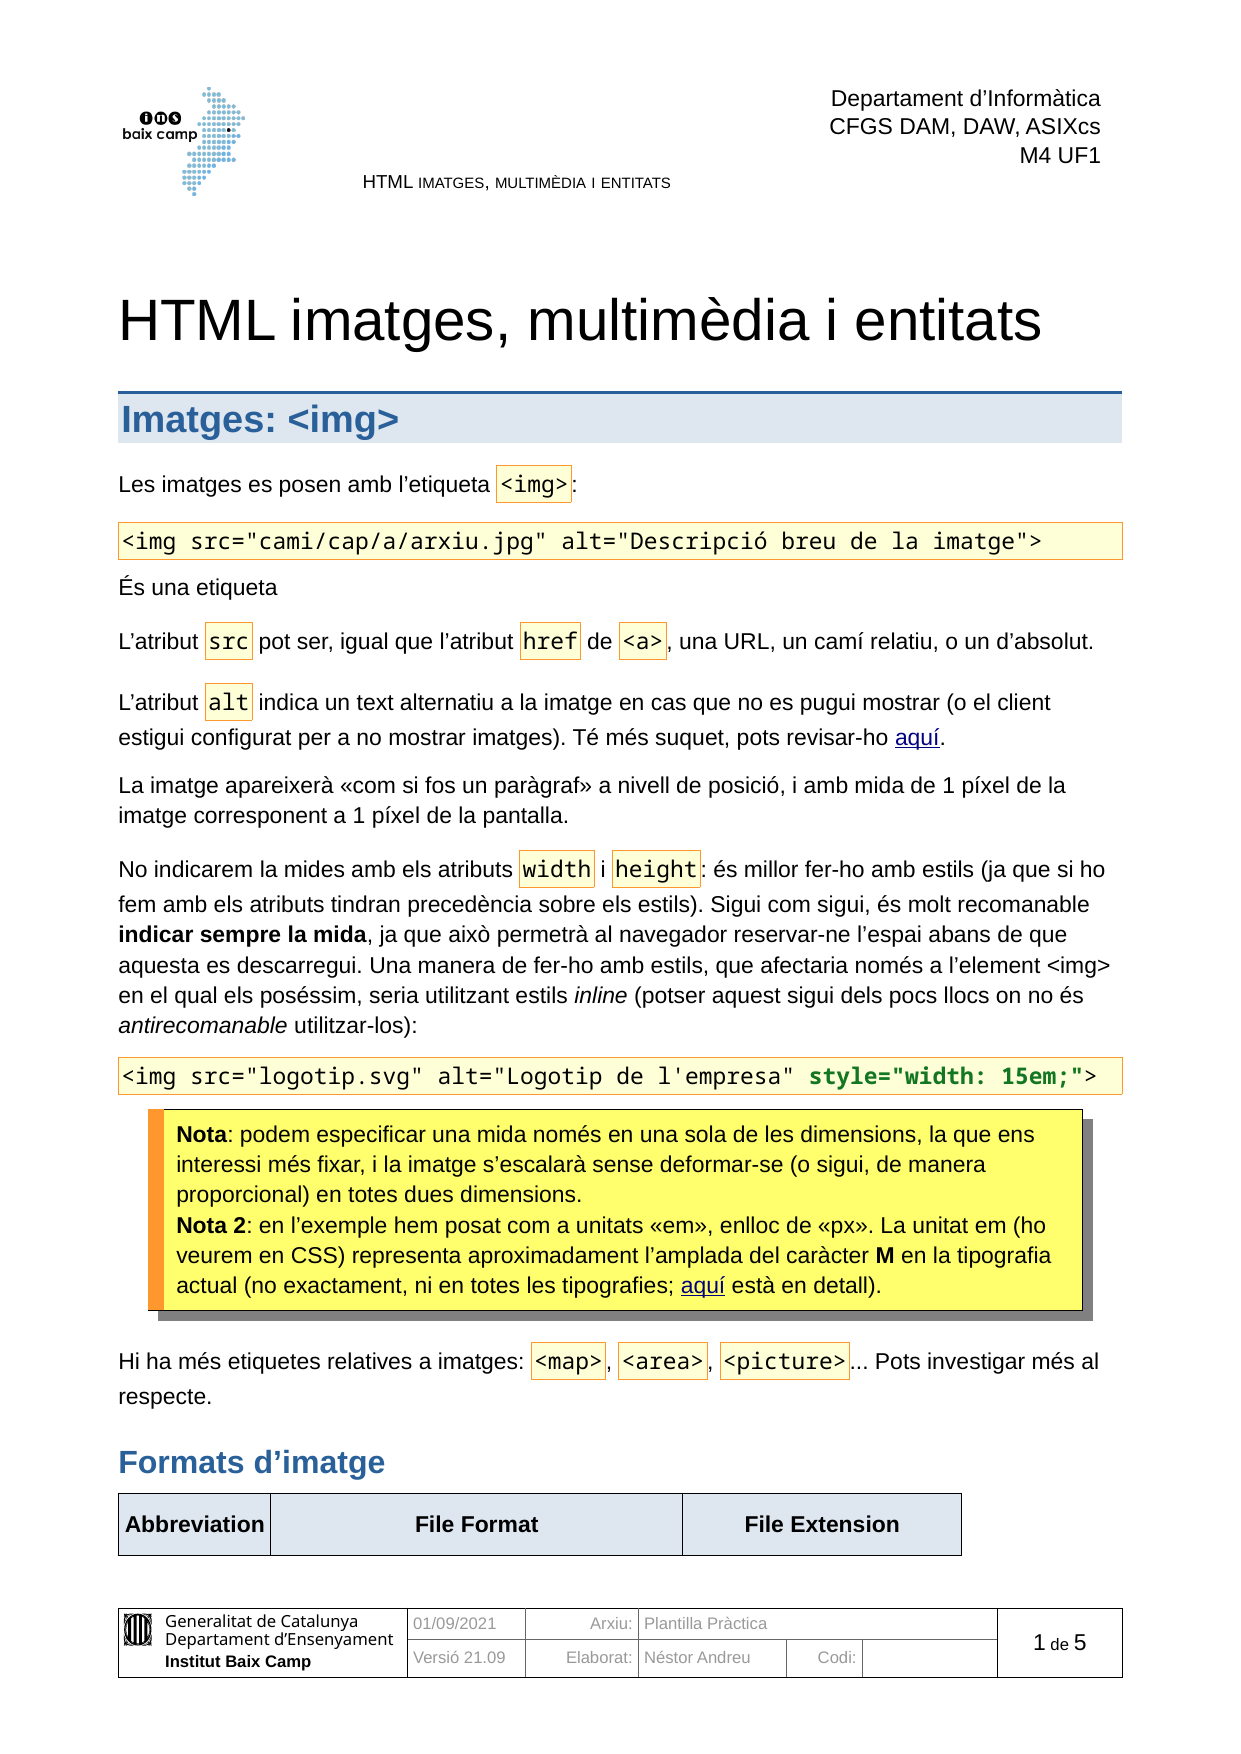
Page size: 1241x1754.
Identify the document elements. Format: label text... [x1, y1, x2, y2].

text <img src="cami/cap/a/arxiu.jpg" alt="Descripció breu de la imatge"> [119, 523, 1122, 559]
text Hi ha més etiquetes relatives a imatges: <map>, <area>, <picture>... Pots investigar més al respecte. [118, 1342, 1122, 1410]
text L’atribut src pot ser, igual que l’atribut href de <a>, una URL, un camí relatiu, o un d’absolut. [253, 622, 520, 659]
text No indicarem la mides amb els atributs width i height: és millor fer-ho amb estils (ja que si ho fem amb els atributs tindran precedència sobre els estils). Sigui com sigui, és molt recomanable indicar sempre la mida, ja que això permetrà al navegador reservar-ne l’espai abans de que aquesta es descarregui. Una manera de fer-ho amb estils, que afectaria només a l’element <img> en el qual els poséssim, seria utilitzant estils inline (potser aquest sigui dels pocs llocs on no és antirecomanable utilitzar-los): [118, 850, 1122, 1038]
text <img src="logotip.svg" alt="Logotip de l'empresa" style="width: 15em;"> [119, 1058, 1122, 1094]
text Nota 2: en l’exemple hem posat com a unitats «em», enlloc de «px». La unitat em (ho veurem en CSS) representa aproximadament l’amplada del caràcter M en la tipografia actual (no exactament, ni en totes les tipografies; aquí està en detall). [164, 1200, 1082, 1310]
text L’atribut src pot ser, igual que l’atribut href de <a>, una URL, un camí relatiu, o un d’absolut. [118, 622, 205, 659]
text Nota: podem especificar una mida només en una sola de les dimensions, la que ens interessi més fixar, i la imatge s’escalarà sense deformar-se (o sigui, de manera proporcional) en totes dues dimensions. [164, 1110, 1082, 1200]
text L’atribut alt indica un text alternatiu a la imatge en cas que no es pugui mostrar (o el client estigui configurat per a no mostrar imatges). Té més suquet, pots revisar-ho aquí. [118, 683, 1122, 750]
title HTML imatges, multimèdia i entitats [118, 286, 1122, 353]
picture [122, 87, 245, 196]
subtitle Formats d’imatge [118, 1443, 1122, 1480]
subtitle Imatges: <img> [118, 394, 1122, 443]
table_header File Extension [683, 1494, 961, 1555]
text L’atribut src pot ser, igual que l’atribut href de <a>, una URL, un camí relatiu, o un d’absolut. [667, 622, 1122, 659]
table_header Abbreviation [119, 1494, 270, 1555]
text És una etiqueta [118, 574, 1122, 601]
text La imatge apareixerà «com si fos un paràgraf» a nivell de posició, i amb mida de 1 píxel de la imatge corresponent a 1 píxel de la pantalla. [118, 772, 1122, 828]
text Les imatges es posen amb l’etiqueta <img>: [572, 465, 1122, 502]
text Les imatges es posen amb l’etiqueta <img>: [118, 465, 496, 502]
table_header File Format [271, 1494, 682, 1555]
